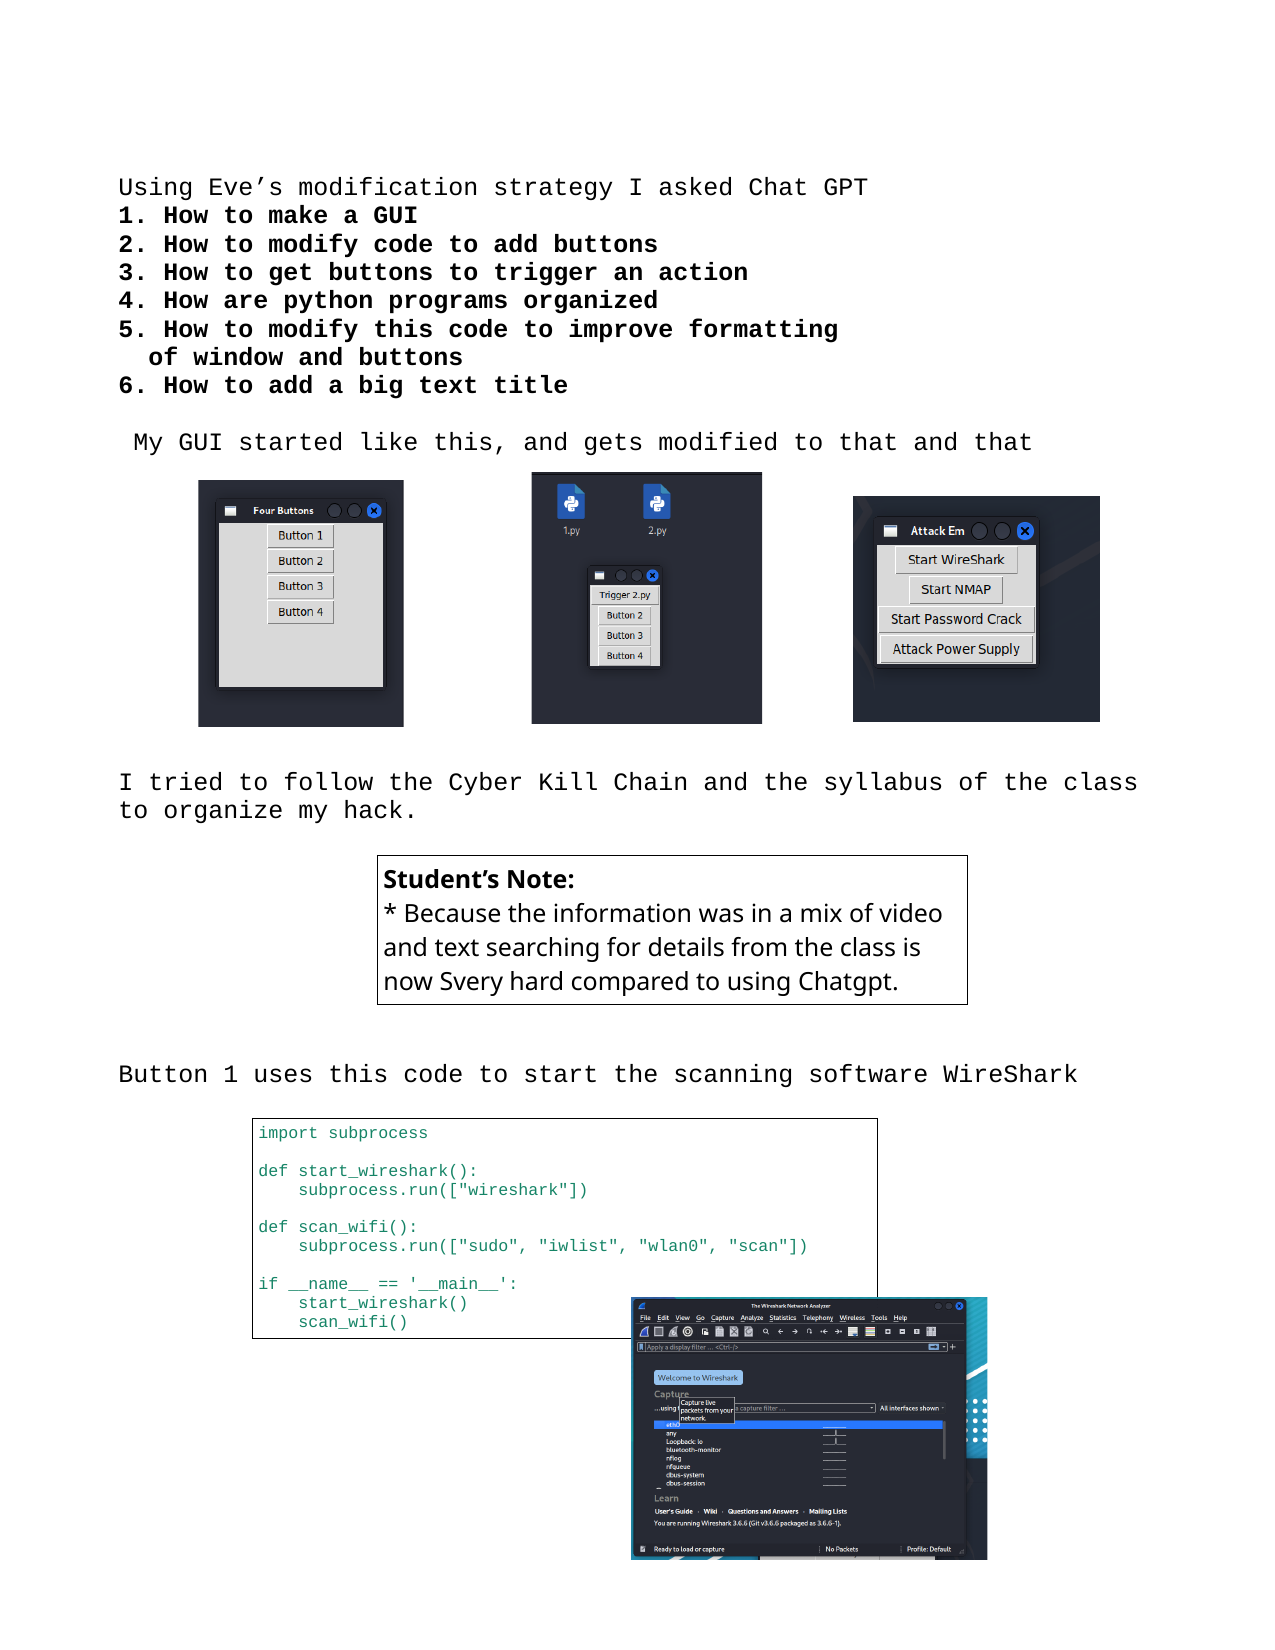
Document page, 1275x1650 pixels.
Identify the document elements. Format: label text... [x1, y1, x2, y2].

text 2. How to modify code to add buttons [118, 231, 1157, 260]
text 6. How to add a big text title [118, 373, 1157, 401]
table_header Student’s Note: * Because the information was in a mix of video and text searching for details from the class is now Svery hard compared to using Chatgpt. [378, 856, 967, 1003]
picture [531, 472, 763, 724]
table_header import subprocess def start_wireshark(): subprocess.run(["wireshark"]) def scan_wifi(): subprocess.run(["sudo", "iwlist", "wlan0", "scan"]) if __name__ == '__main__': start_wireshark() scan_wifi() [253, 1119, 877, 1338]
text 5. How to modify this code to improve formatting [118, 316, 1157, 345]
text 4. How are python programs organized [118, 288, 1157, 316]
picture [198, 480, 404, 727]
text I tried to follow the Cyber Kill Chain and the syllabus of the class to organize my hack. [118, 770, 1157, 826]
picture [853, 496, 1100, 722]
text 1. How to make a GUI [118, 203, 1157, 231]
text Using Eve’s modification strategy I asked Chat GPT [118, 175, 1157, 203]
picture [631, 1297, 988, 1560]
text Button 1 uses this code to start the scanning software WireShark [118, 1061, 1157, 1089]
text 3. How to get buttons to trigger an action [118, 260, 1157, 288]
text My GUI started like this, and gets modified to that and that [118, 430, 1157, 458]
text of window and buttons [118, 345, 1157, 373]
